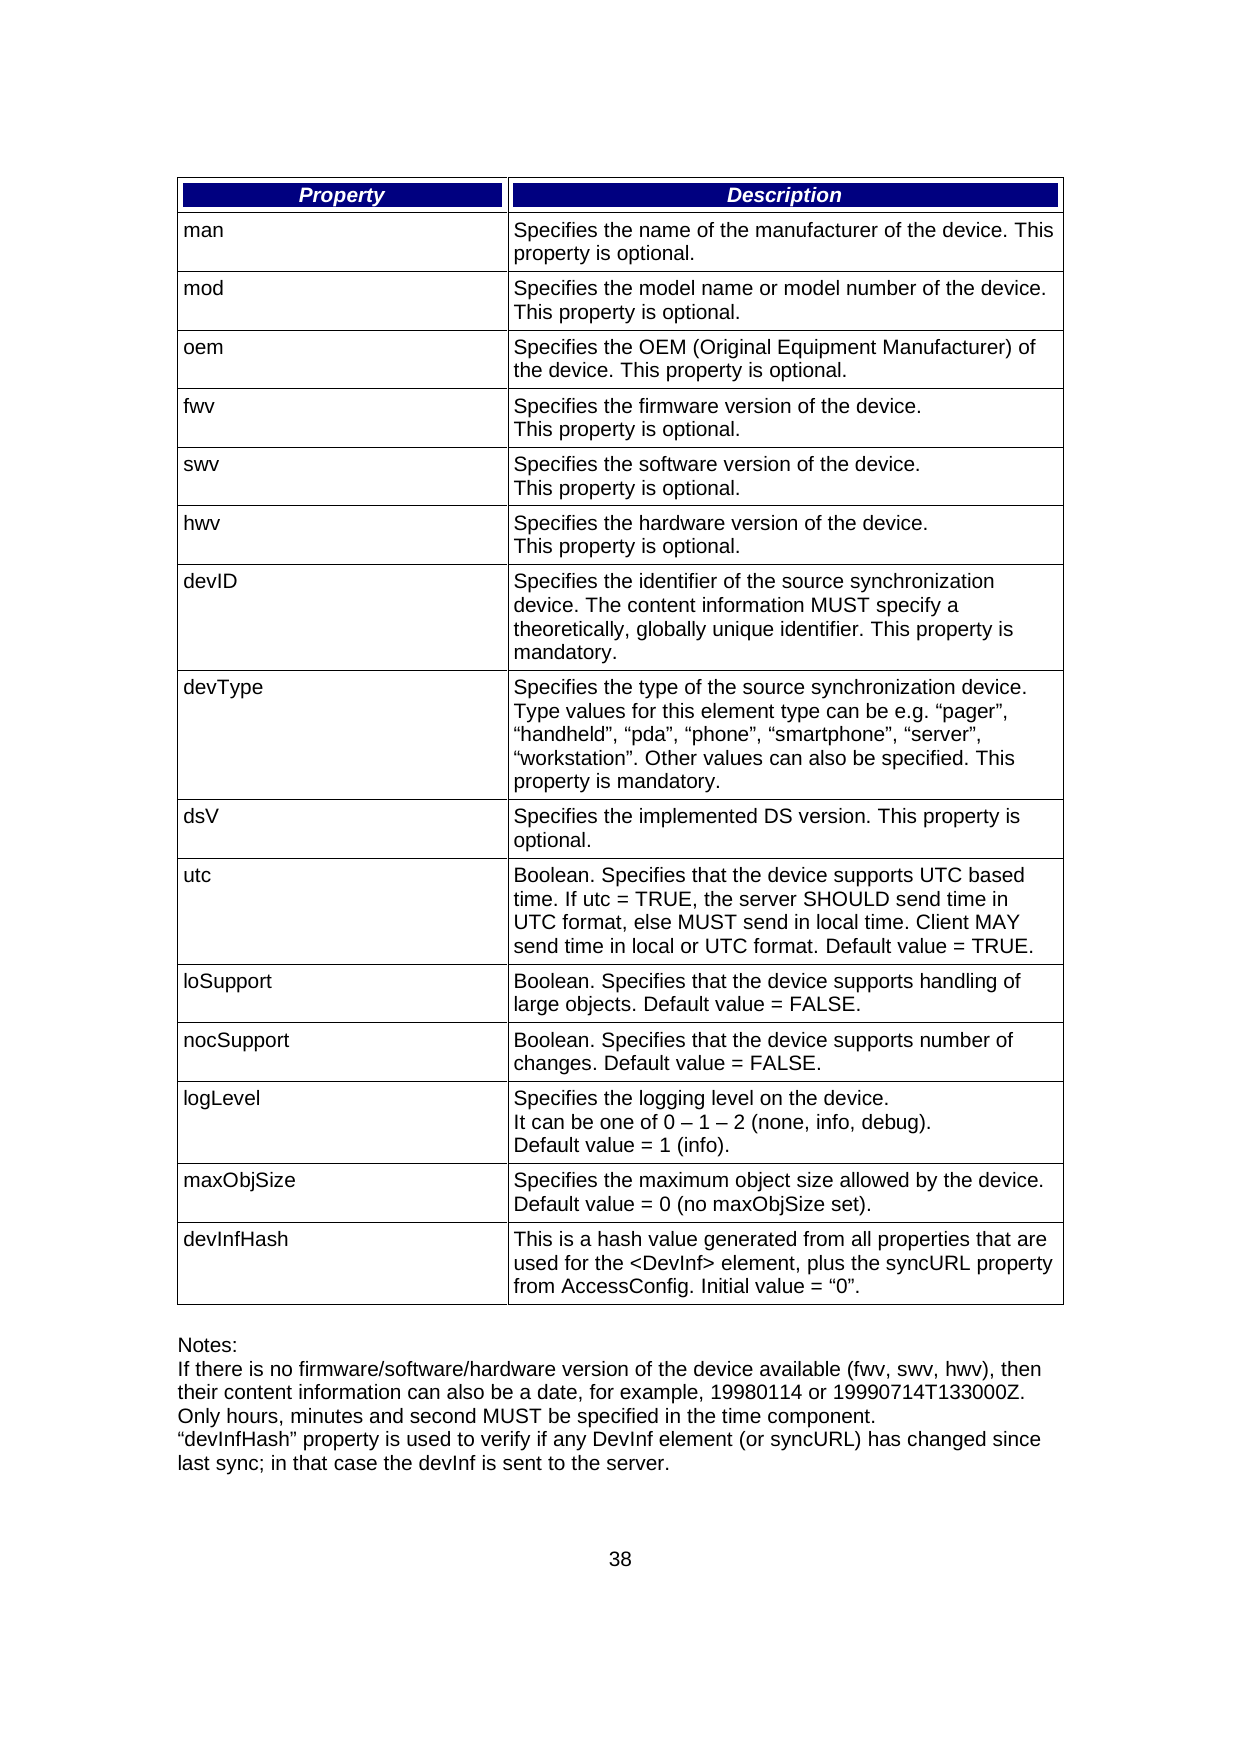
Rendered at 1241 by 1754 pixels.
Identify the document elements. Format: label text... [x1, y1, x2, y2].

table_cell devID [178, 565, 507, 670]
table_cell Boolean. Specifies that the device supports handling of large objects. Default value = FALSE. [509, 965, 1063, 1022]
table_cell Specifies the type of the source synchronization device. Type values for this element type can be e.g. “pager”, “handheld”, “pda”, “phone”, “smartphone”, “server”, “workstation”. Other values can also be specified. This property is mandatory. [509, 671, 1063, 799]
text Notes: If there is no firmware/software/hardware version of the device available (fwv, swv, hwv), then their content information can also be a date, for example, 19980114 or 19990714T133000Z. Only hours, minutes and second MUST be specified in the time component. “devInfHash” property is used to verify if any DevInf element (or syncURL) has changed since last sync; in that case the devInf is sent to the server. [177, 1333, 1063, 1475]
table_cell utc [178, 859, 507, 964]
table_cell Specifies the implemented DS version. This property is optional. [509, 800, 1063, 858]
table_cell nocSupport [178, 1023, 507, 1081]
table_cell man [178, 213, 507, 271]
table_cell swv [178, 448, 507, 505]
table_cell fwv [178, 389, 507, 447]
table_header Description [509, 178, 1063, 212]
table_header Property [178, 178, 507, 212]
table_cell devInfHash [178, 1223, 507, 1304]
table_cell This is a hash value generated from all properties that are used for the <DevInf> element, plus the syncURL property from AccessConfig. Initial value = “0”. [509, 1223, 1063, 1304]
table_cell Boolean. Specifies that the device supports UTC based time. If utc = TRUE, the server SHOULD send time in UTC format, else MUST send in local time. Client MAY send time in local or UTC format. Default value = TRUE. [509, 859, 1063, 964]
table_cell dsV [178, 800, 507, 858]
table_cell Specifies the identifier of the source synchronization device. The content information MUST specify a theoretically, globally unique identifier. This property is mandatory. [509, 565, 1063, 670]
table_cell Specifies the hardware version of the device. This property is optional. [509, 506, 1063, 564]
table_cell Boolean. Specifies that the device supports number of changes. Default value = FALSE. [509, 1023, 1063, 1081]
table_cell hwv [178, 506, 507, 564]
table_cell loSupport [178, 965, 507, 1022]
table_cell Specifies the name of the manufacturer of the device. This property is optional. [509, 213, 1063, 271]
table_cell devType [178, 671, 507, 799]
table_cell mod [178, 272, 507, 330]
table_cell oem [178, 331, 507, 388]
table_cell Specifies the firmware version of the device. This property is optional. [509, 389, 1063, 447]
table_cell maxObjSize [178, 1164, 507, 1222]
table_cell Specifies the software version of the device. This property is optional. [509, 448, 1063, 505]
table_cell Specifies the logging level on the device. It can be one of 0 – 1 – 2 (none, info, debug). Default value = 1 (info). [509, 1082, 1063, 1163]
table_cell Specifies the OEM (Original Equipment Manufacturer) of the device. This property is optional. [509, 331, 1063, 388]
table_cell Specifies the model name or model number of the device. This property is optional. [509, 272, 1063, 330]
table_cell logLevel [178, 1082, 507, 1163]
table_cell Specifies the maximum object size allowed by the device. Default value = 0 (no maxObjSize set). [509, 1164, 1063, 1222]
